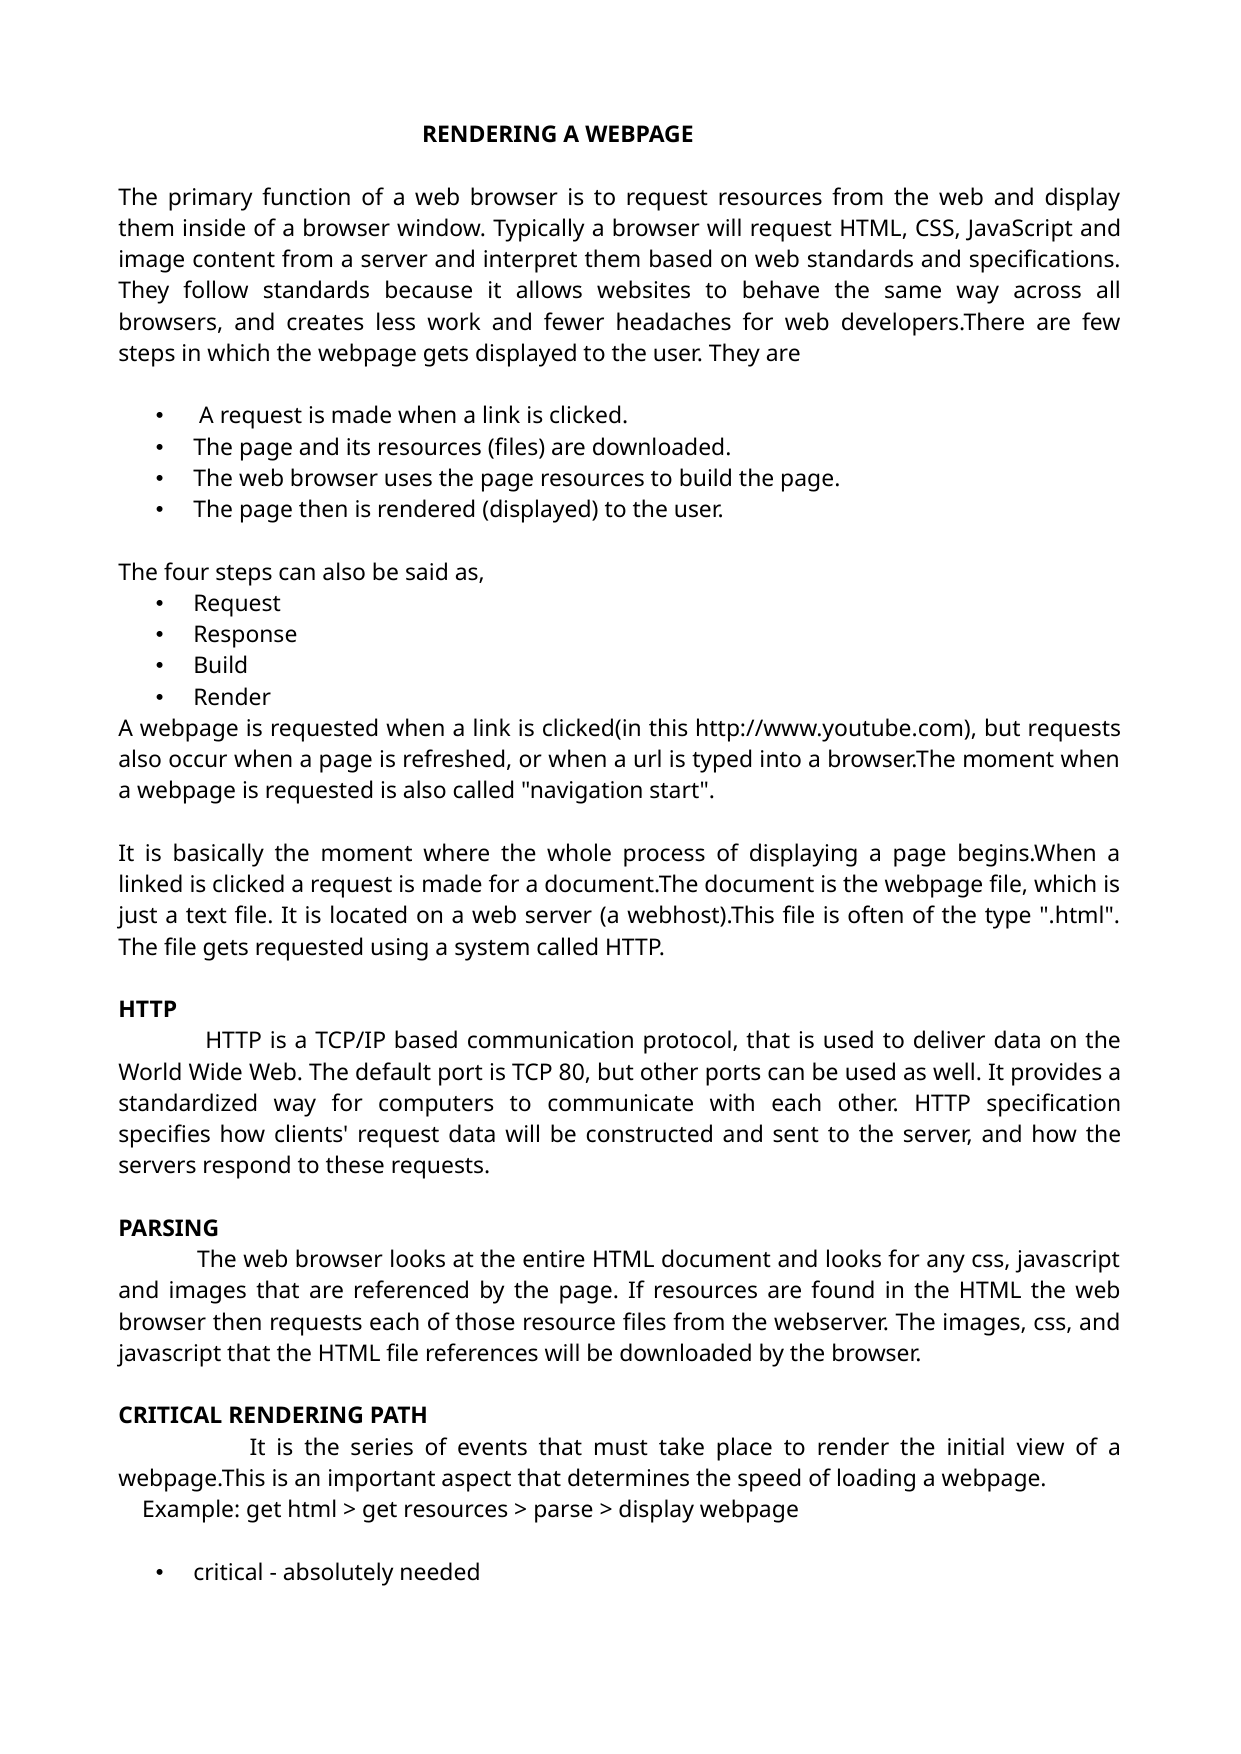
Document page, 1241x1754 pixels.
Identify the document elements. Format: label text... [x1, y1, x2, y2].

list critical - absolutely needed [156, 1556, 1122, 1587]
list The web browser uses the page resources to build the page. [156, 462, 1122, 493]
text The web browser looks at the entire HTML document and looks for any css, javascript and images that are referenced by the page. If resources are found in the HTML the web browser then requests each of those resource files from the webserver. The images, css, and javascript that the HTML file references will be downloaded by the browser. [118, 1243, 1122, 1368]
list A request is made when a link is clicked. [156, 399, 1122, 431]
list Build [156, 649, 1122, 681]
list The page then is rendered (displayed) to the user. [156, 493, 1122, 524]
text RENDERING A WEBPAGE [118, 118, 1122, 149]
list Render [156, 681, 1122, 712]
list The page and its resources (files) are downloaded. [156, 431, 1122, 462]
text The primary function of a web browser is to request resources from the web and display them inside of a browser window. Typically a browser will request HTML, CSS, JavaScript and image content from a server and interpret them based on web standards and specifications. They follow standards because it allows websites to behave the same way across all browsers, and creates less work and fewer headaches for web developers.There are few steps in which the webpage gets displayed to the user. They are [118, 181, 1122, 368]
text It is basically the moment where the whole process of displaying a page begins.When a linked is clicked a request is made for a document.The document is the webpage file, which is just a text file. It is located on a web server (a webhost).This file is often of the type ".html". The file gets requested using a system called HTTP. [118, 837, 1122, 962]
list Response [156, 618, 1122, 649]
text PARSING [118, 1212, 1122, 1243]
text CRITICAL RENDERING PATH [118, 1399, 1122, 1431]
text HTTP [118, 993, 1122, 1024]
list Request [156, 587, 1122, 618]
text Example: get html > get resources > parse > display webpage [118, 1493, 1122, 1524]
text A webpage is requested when a link is clicked(in this http://www.youtube.com), but requests also occur when a page is refreshed, or when a url is typed into a browser.The moment when a webpage is requested is also called "navigation start". [118, 712, 1122, 806]
text It is the series of events that must take place to render the initial view of a webpage.This is an important aspect that determines the speed of loading a webpage. [118, 1431, 1122, 1493]
text The four steps can also be said as, [118, 556, 1122, 587]
text HTTP is a TCP/IP based communication protocol, that is used to deliver data on the World Wide Web. The default port is TCP 80, but other ports can be used as well. It provides a standardized way for computers to communicate with each other. HTTP specification specifies how clients' request data will be constructed and sent to the server, and how the servers respond to these requests. [118, 1024, 1122, 1181]
